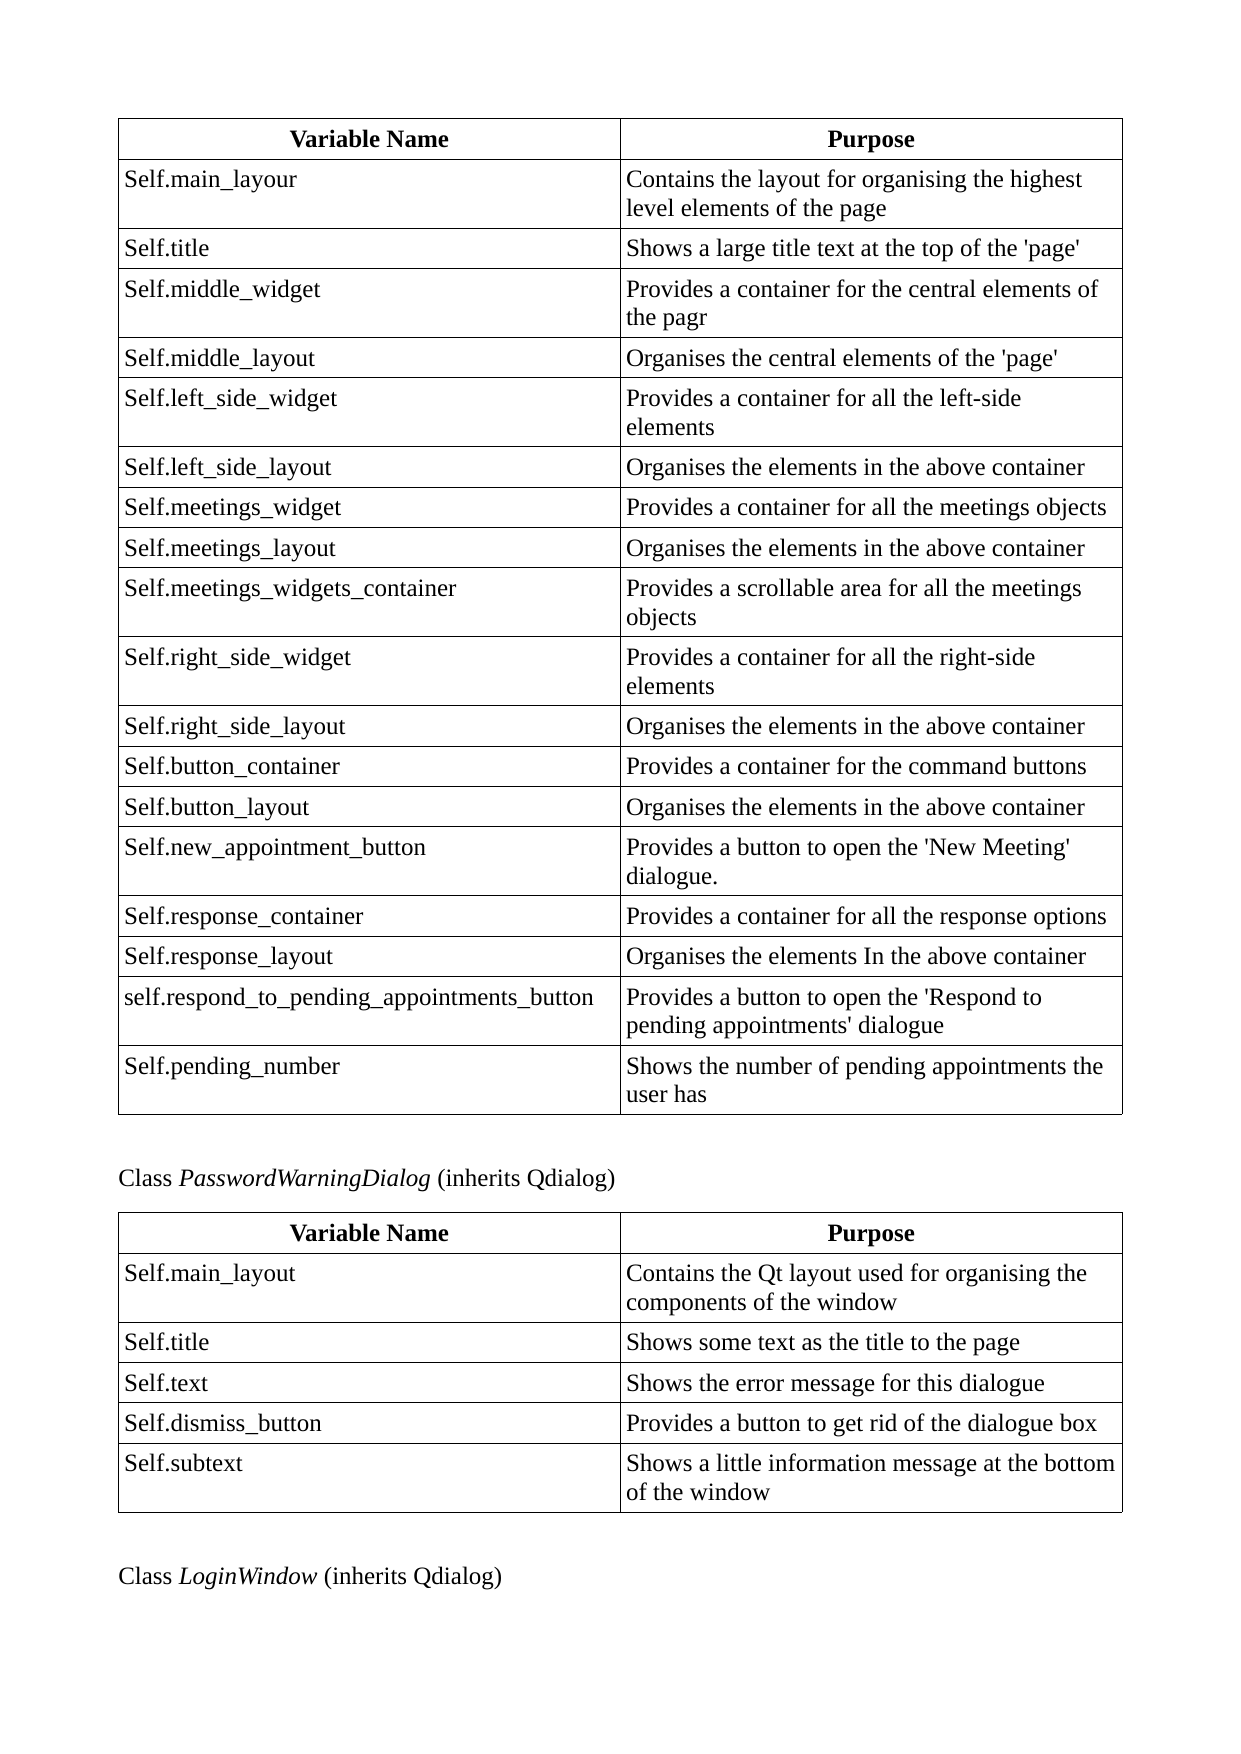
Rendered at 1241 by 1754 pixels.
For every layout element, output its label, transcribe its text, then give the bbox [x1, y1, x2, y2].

table_cell Provides a container for all the left-side elements [621, 378, 1122, 446]
table_cell Organises the elements In the above container [621, 937, 1122, 976]
table_cell Self.subtext [119, 1444, 620, 1512]
table_cell Self.dismiss_button [119, 1403, 620, 1443]
table_cell Provides a scrollable area for all the meetings objects [621, 568, 1122, 636]
table_cell self.respond_to_pending_appointments_button [119, 977, 620, 1045]
table_cell Contains the Qt layout used for organising the components of the window [621, 1254, 1122, 1322]
table_cell Self.meetings_widget [119, 488, 620, 527]
table_cell Self.response_layout [119, 937, 620, 976]
table_cell Self.title [119, 229, 620, 268]
table_cell Shows the number of pending appointments the user has [621, 1046, 1122, 1114]
table_cell Provides a container for all the meetings objects [621, 488, 1122, 527]
table_cell Organises the elements in the above container [621, 706, 1122, 746]
table_cell Provides a button to get rid of the dialogue box [621, 1403, 1122, 1443]
table_cell Self.new_appointment_button [119, 827, 620, 895]
table_cell Self.meetings_widgets_container [119, 568, 620, 636]
table_cell Self.right_side_layout [119, 706, 620, 746]
table_header Variable Name [119, 1213, 620, 1253]
table_cell Provides a container for all the right-side elements [621, 637, 1122, 705]
table_cell Provides a button to open the 'Respond to pending appointments' dialogue [621, 977, 1122, 1045]
table_cell Provides a container for all the response options [621, 896, 1122, 936]
table_cell Contains the layout for organising the highest level elements of the page [621, 160, 1122, 227]
text Class LoginWindow (inherits Qdialog) [118, 1561, 1122, 1589]
table_cell Self.left_side_layout [119, 447, 620, 487]
table_cell Self.left_side_widget [119, 378, 620, 446]
table_cell Self.main_layour [119, 160, 620, 227]
table_cell Organises the elements in the above container [621, 528, 1122, 567]
table_cell Shows the error message for this dialogue [621, 1363, 1122, 1402]
table_cell Self.pending_number [119, 1046, 620, 1114]
table_cell Provides a button to open the 'New Meeting' dialogue. [621, 827, 1122, 895]
table_cell Organises the elements in the above container [621, 447, 1122, 487]
table_cell Self.title [119, 1323, 620, 1362]
table_cell Self.response_container [119, 896, 620, 936]
table_cell Provides a container for the command buttons [621, 747, 1122, 786]
table_cell Shows some text as the title to the page [621, 1323, 1122, 1362]
text Class PasswordWarningDialog (inherits Qdialog) [118, 1163, 1122, 1192]
table_cell Self.middle_layout [119, 338, 620, 377]
table_cell Self.meetings_layout [119, 528, 620, 567]
table_header Variable Name [119, 119, 620, 158]
table_header Purpose [621, 119, 1122, 158]
table_cell Organises the elements in the above container [621, 787, 1122, 826]
table_cell Shows a large title text at the top of the 'page' [621, 229, 1122, 268]
table_cell Organises the central elements of the 'page' [621, 338, 1122, 377]
table_cell Self.right_side_widget [119, 637, 620, 705]
table_cell Shows a little information message at the bottom of the window [621, 1444, 1122, 1512]
table_cell Self.middle_widget [119, 269, 620, 337]
table_header Purpose [621, 1213, 1122, 1253]
table_cell Self.button_layout [119, 787, 620, 826]
table_cell Self.button_container [119, 747, 620, 786]
table_cell Provides a container for the central elements of the pagr [621, 269, 1122, 337]
table_cell Self.main_layout [119, 1254, 620, 1322]
table_cell Self.text [119, 1363, 620, 1402]
